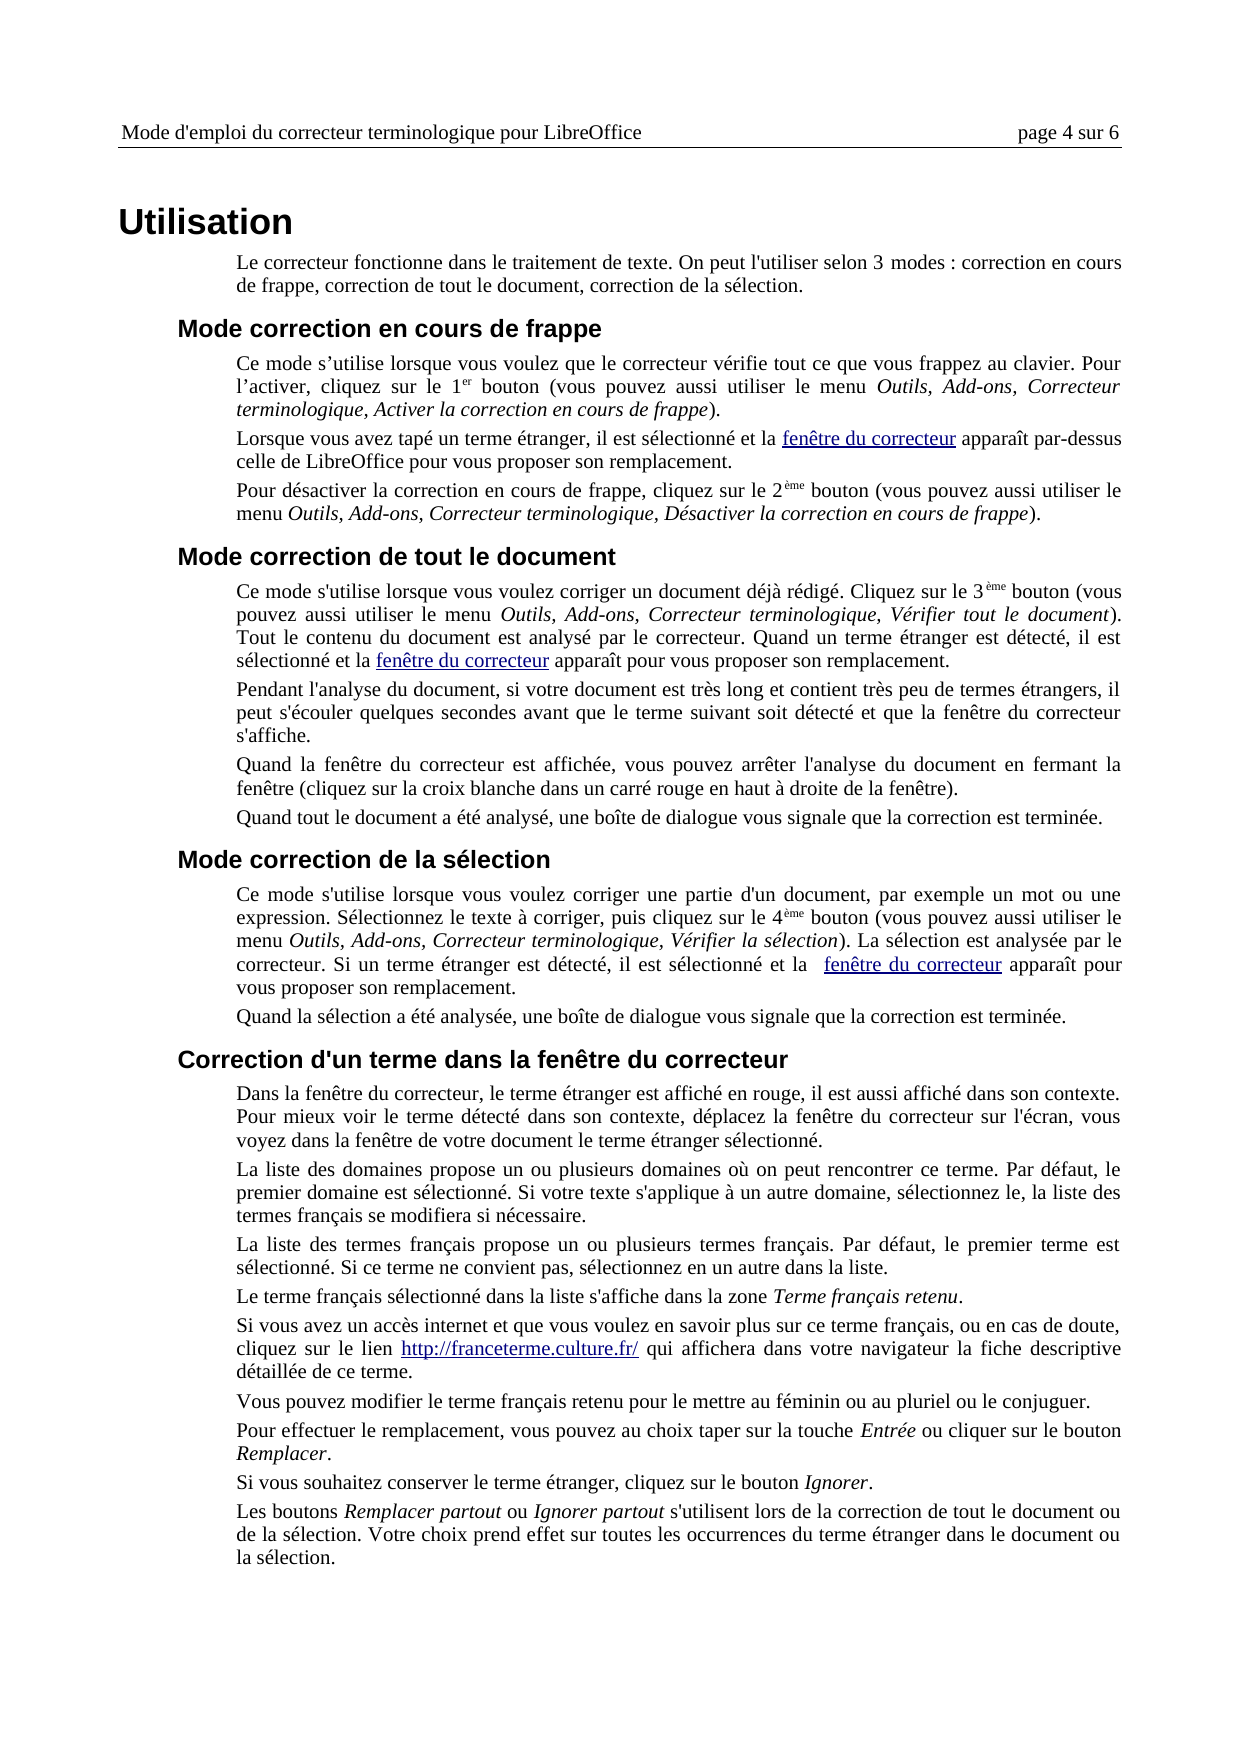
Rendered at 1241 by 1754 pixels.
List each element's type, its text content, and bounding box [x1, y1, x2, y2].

text Ce mode s’utilise lorsque vous voulez que le correcteur vérifie tout ce que vous frappez au clavier. Pour l’activer, cliquez sur le 1er bouton (vous pouvez aussi utiliser le menu Outils, Add-ons, Correcteur terminologique, Activer la correction en cours de frappe). [236, 351, 1122, 421]
text Ce mode s'utilise lorsque vous voulez corriger un document déjà rédigé. Cliquez sur le 3ème bouton (vous pouvez aussi utiliser le menu Outils, Add-ons, Correcteur terminologique, Vérifier tout le document). Tout le contenu du document est analysé par le correcteur. Quand un terme étranger est détecté, il est sélectionné et la fenêtre du correcteur apparaît pour vous proposer son remplacement. [236, 579, 1122, 672]
text Lorsque vous avez tapé un terme étranger, il est sélectionné et la fenêtre du correcteur apparaît par-dessus celle de LibreOffice pour vous proposer son remplacement. [236, 427, 1122, 473]
subtitle Utilisation [118, 201, 1122, 242]
text Pour effectuer le remplacement, vous pouvez au choix taper sur la touche Entrée ou cliquer sur le bouton Remplacer. [236, 1418, 1122, 1465]
text Quand la sélection a été analysée, une boîte de dialogue vous signale que la correction est terminée. [236, 1005, 1122, 1028]
subtitle Correction d'un terme dans la fenêtre du correcteur [177, 1046, 1122, 1073]
text Pendant l'analyse du document, si votre document est très long et contient très peu de termes étrangers, il peut s'écouler quelques secondes avant que le terme suivant soit détecté et que la fenêtre du correcteur s'affiche. [236, 678, 1122, 747]
text Quand tout le document a été analysé, une boîte de dialogue vous signale que la correction est terminée. [236, 806, 1122, 829]
text Quand la fenêtre du correcteur est affichée, vous pouvez arrêter l'analyse du document en fermant la fenêtre (cliquez sur la croix blanche dans un carré rouge en haut à droite de la fenêtre). [236, 753, 1122, 799]
text Pour désactiver la correction en cours de frappe, cliquez sur le 2ème bouton (vous pouvez aussi utiliser le menu Outils, Add-ons, Correcteur terminologique, Désactiver la correction en cours de frappe). [236, 479, 1122, 525]
text Vous pouvez modifier le terme français retenu pour le mettre au féminin ou au pluriel ou le conjuguer. [236, 1389, 1122, 1413]
subtitle Mode correction de tout le document [177, 543, 1122, 571]
subtitle Mode correction de la sélection [177, 846, 1122, 874]
text La liste des domaines propose un ou plusieurs domaines où on peut rencontrer ce terme. Par défaut, le premier domaine est sélectionné. Si votre texte s'applique à un autre domaine, sélectionnez le, la liste des termes français se modifiera si nécessaire. [236, 1158, 1122, 1227]
text Dans la fenêtre du correcteur, le terme étranger est affiché en rouge, il est aussi affiché dans son contexte. Pour mieux voir le terme détecté dans son contexte, déplacez la fenêtre du correcteur sur l'écran, vous voyez dans la fenêtre de votre document le terme étranger sélectionné. [236, 1082, 1122, 1152]
text La liste des termes français propose un ou plusieurs termes français. Par défaut, le premier terme est sélectionné. Si ce terme ne convient pas, sélectionnez en un autre dans la liste. [236, 1233, 1122, 1279]
text Le terme français sélectionné dans la liste s'affiche dans la zone Terme français retenu. [236, 1285, 1122, 1308]
subtitle Mode correction en cours de frappe [177, 314, 1122, 342]
text Si vous avez un accès internet et que vous voulez en savoir plus sur ce terme français, ou en cas de doute, cliquez sur le lien http://franceterme.culture.fr/ qui affichera dans votre navigateur la fiche descriptive détaillée de ce terme. [236, 1314, 1122, 1383]
text Les boutons Remplacer partout ou Ignorer partout s'utilisent lors de la correction de tout le document ou de la sélection. Votre choix prend effet sur toutes les occurrences du terme étranger dans le document ou la sélection. [236, 1500, 1122, 1569]
text Ce mode s'utilise lorsque vous voulez corriger une partie d'un document, par exemple un mot ou une expression. Sélectionnez le texte à corriger, puis cliquez sur le 4ème bouton (vous pouvez aussi utiliser le menu Outils, Add-ons, Correcteur terminologique, Vérifier la sélection). La sélection est analysée par le correcteur. Si un terme étranger est détecté, il est sélectionné et la fenêtre du correcteur apparaît pour vous proposer son remplacement. [236, 883, 1122, 999]
text Le correcteur fonctionne dans le traitement de texte. On peut l'utiliser selon 3 modes : correction en cours de frappe, correction de tout le document, correction de la sélection. [236, 251, 1122, 297]
text Si vous souhaitez conserver le terme étranger, cliquez sur le bouton Ignorer. [236, 1471, 1122, 1494]
